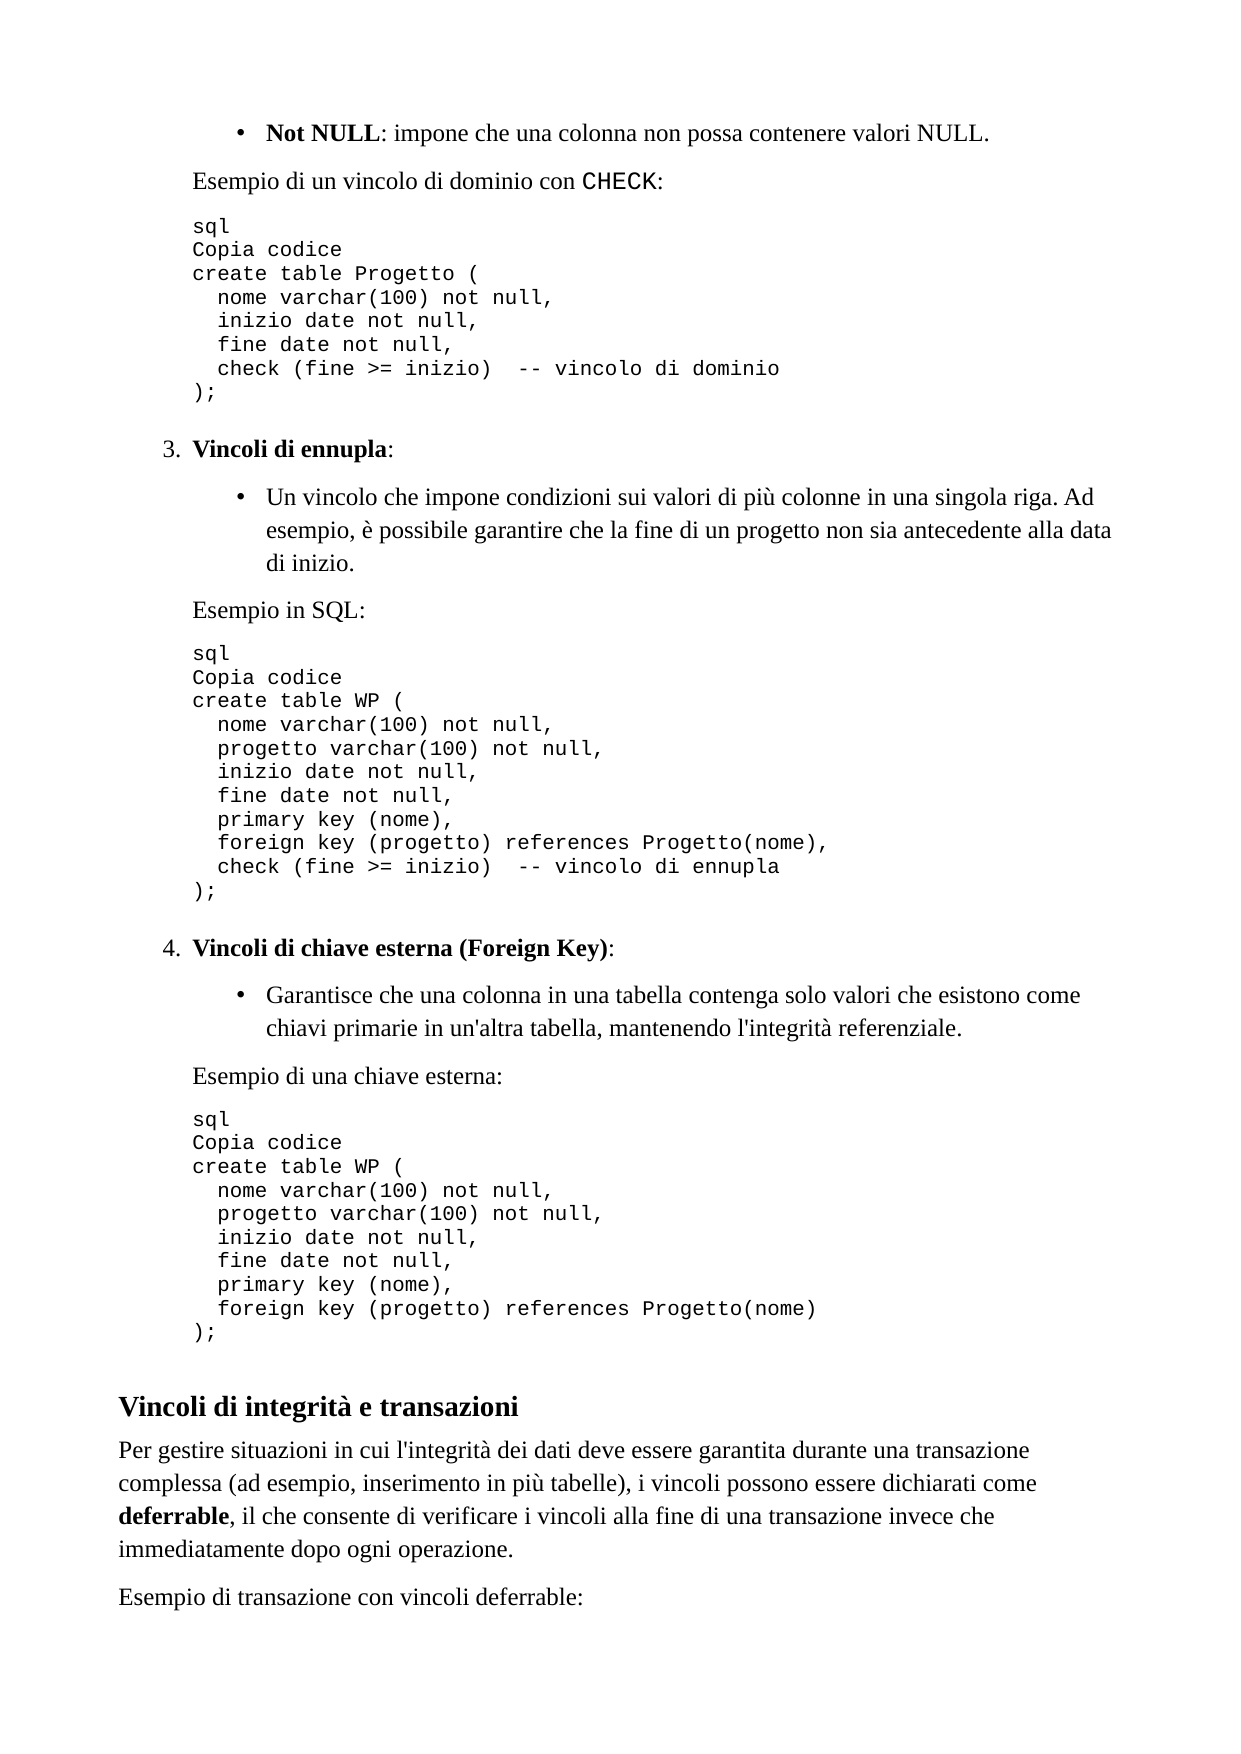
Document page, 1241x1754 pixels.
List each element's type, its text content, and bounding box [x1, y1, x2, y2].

list inizio date not null, [162, 310, 1122, 334]
list ); [162, 880, 1122, 903]
list Esempio di un vincolo di dominio con CHECK: [162, 166, 1122, 197]
list progetto varchar(100) not null, [162, 738, 1122, 761]
list Not NULL: impone che una colonna non possa contenere valori NULL. [236, 118, 1122, 147]
list inizio date not null, [162, 1227, 1122, 1251]
list nome varchar(100) not null, [162, 287, 1122, 310]
list Copia codice [162, 239, 1122, 263]
list create table WP ( [162, 1156, 1122, 1179]
subtitle Vincoli di integrità e transazioni [118, 1389, 1122, 1423]
list foreign key (progetto) references Progetto(nome) [162, 1298, 1122, 1321]
list Vincoli di chiave esterna (Foreign Key): [162, 933, 1122, 962]
list create table WP ( [162, 691, 1122, 714]
list Vincoli di ennupla: [162, 434, 1122, 463]
list create table Progetto ( [162, 263, 1122, 287]
list fine date not null, [162, 1251, 1122, 1274]
list ); [162, 381, 1122, 405]
list foreign key (progetto) references Progetto(nome), [162, 832, 1122, 856]
list primary key (nome), [162, 1274, 1122, 1298]
list sql [162, 643, 1122, 667]
list ); [162, 1321, 1122, 1345]
list sql [162, 1109, 1122, 1132]
list Copia codice [162, 667, 1122, 691]
list Copia codice [162, 1132, 1122, 1156]
list Esempio di una chiave esterna: [162, 1061, 1122, 1090]
list inizio date not null, [162, 761, 1122, 785]
list fine date not null, [162, 785, 1122, 809]
list Esempio in SQL: [162, 596, 1122, 624]
list nome varchar(100) not null, [162, 714, 1122, 738]
list nome varchar(100) not null, [162, 1179, 1122, 1203]
list Un vincolo che impone condizioni sui valori di più colonne in una singola riga. Ad esempio, è possibile garantire che la fine di un progetto non sia antecedente alla data di inizio. [236, 482, 1122, 577]
list progetto varchar(100) not null, [162, 1203, 1122, 1227]
list primary key (nome), [162, 809, 1122, 832]
list check (fine >= inizio) -- vincolo di dominio [162, 358, 1122, 381]
list Garantisce che una colonna in una tabella contenga solo valori che esistono come chiavi primarie in un'altra tabella, mantenendo l'integrità referenziale. [236, 980, 1122, 1042]
text Per gestire situazioni in cui l'integrità dei dati deve essere garantita durante una transazione complessa (ad esempio, inserimento in più tabelle), i vincoli possono essere dichiarati come deferrable, il che consente di verificare i vincoli alla fine di una transazione invece che immediatamente dopo ogni operazione. [118, 1435, 1122, 1563]
list check (fine >= inizio) -- vincolo di ennupla [162, 856, 1122, 880]
list sql [162, 216, 1122, 239]
list fine date not null, [162, 334, 1122, 358]
text Esempio di transazione con vincoli deferrable: [118, 1582, 1122, 1611]
